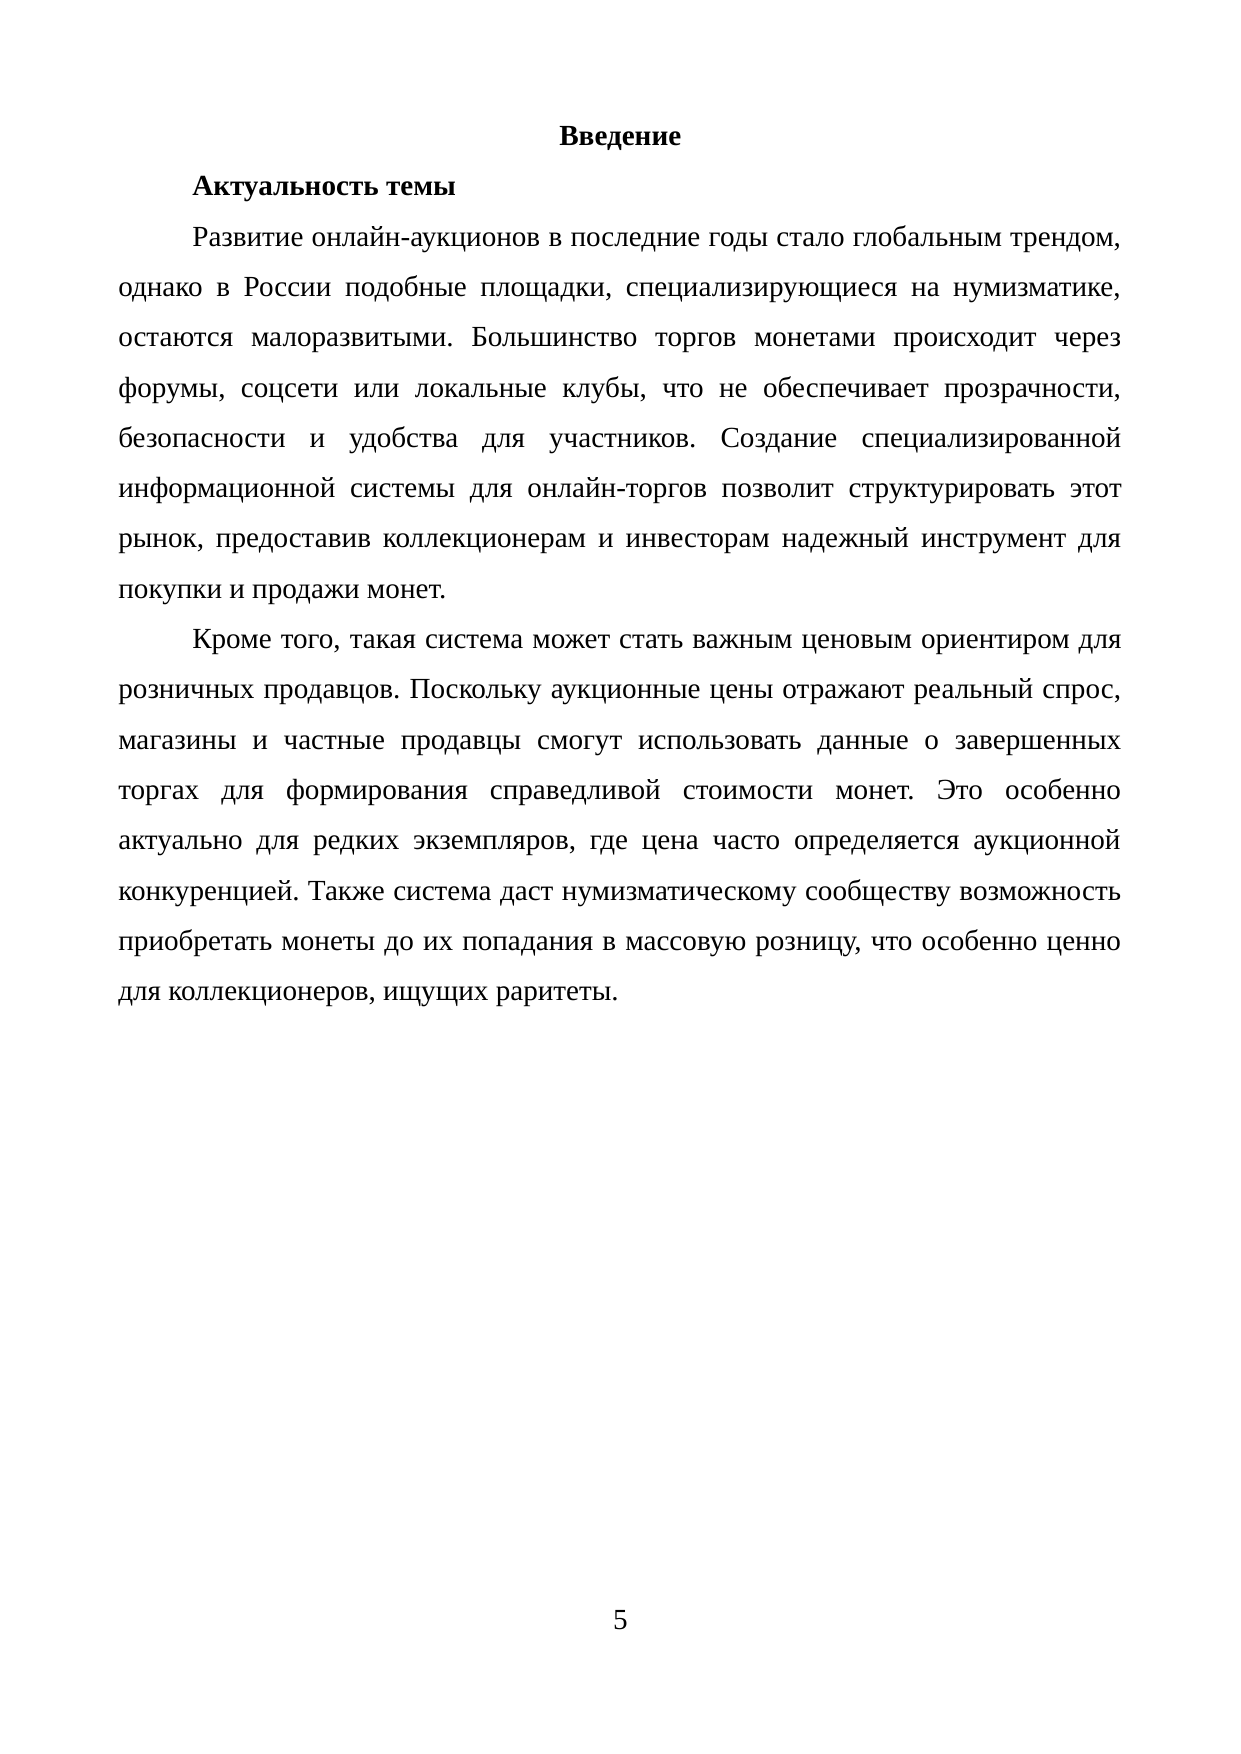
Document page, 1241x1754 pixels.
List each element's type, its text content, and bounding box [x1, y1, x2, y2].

text Актуальность темы [118, 168, 1122, 202]
text Кроме того, такая система может стать важным ценовым ориентиром для розничных продавцов. Поскольку аукционные цены отражают реальный спрос, магазины и частные продавцы смогут использовать данные о завершенных торгах для формирования справедливой стоимости монет. Это особенно актуально для редких экземпляров, где цена часто определяется аукционной конкуренцией. Также система даст нумизматическому сообществу возможность приобретать монеты до их попадания в массовую розницу, что особенно ценно для коллекционеров, ищущих раритеты. [118, 621, 1122, 1007]
text Развитие онлайн-аукционов в последние годы стало глобальным трендом, однако в России подобные площадки, специализирующиеся на нумизматике, остаются малоразвитыми. Большинство торгов монетами происходит через форумы, соцсети или локальные клубы, что не обеспечивает прозрачности, безопасности и удобства для участников. Создание специализированной информационной системы для онлайн-торгов позволит структурировать этот рынок, предоставив коллекционерам и инвесторам надежный инструмент для покупки и продажи монет. [118, 219, 1122, 604]
subtitle Введение [118, 118, 1122, 152]
